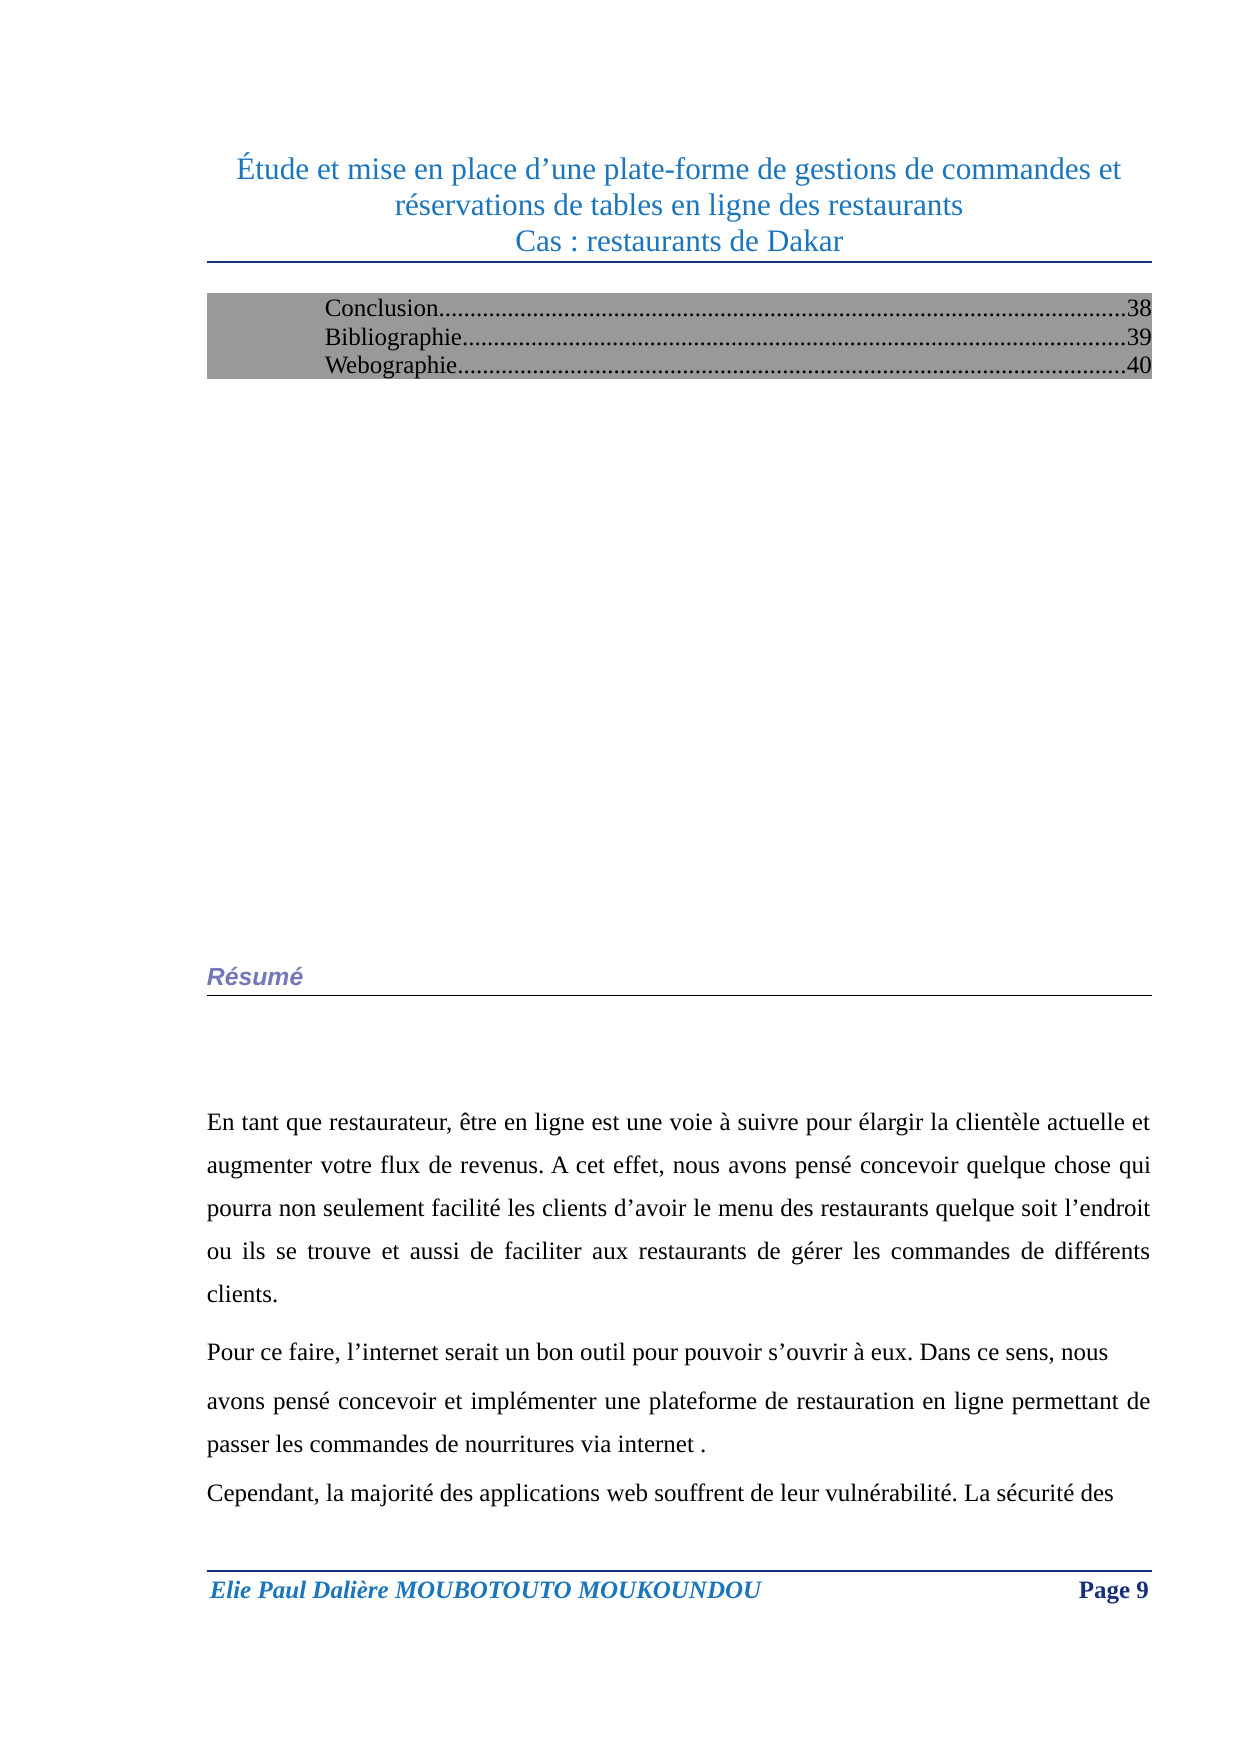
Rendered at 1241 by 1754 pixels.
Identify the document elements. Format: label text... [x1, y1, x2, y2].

text Pour ce faire, l’internet serait un bon outil pour pouvoir s’ouvrir à eux. Dans ce sens, nous [207, 1337, 1152, 1366]
text En tant que restaurateur, être en ligne est une voie à suivre pour élargir la clientèle actuelle et augmenter votre flux de revenus. A cet effet, nous avons pensé concevoir quelque chose qui pourra non seulement facilité les clients d’avoir le menu des restaurants quelque soit l’endroit ou ils se trouve et aussi de faciliter aux restaurants de gérer les commandes de différents clients. [207, 1107, 1152, 1308]
text Conclusion 38 [324, 293, 1152, 322]
text avons pensé concevoir et implémenter une plateforme de restauration en ligne permettant de passer les commandes de nourritures via internet . [207, 1386, 1152, 1458]
text Cependant, la majorité des applications web souffrent de leur vulnérabilité. La sécurité des [207, 1478, 1152, 1507]
subtitle Résumé [207, 962, 1152, 995]
text Bibliographie 39 [324, 322, 1152, 351]
text Webographie 40 [324, 351, 1152, 379]
